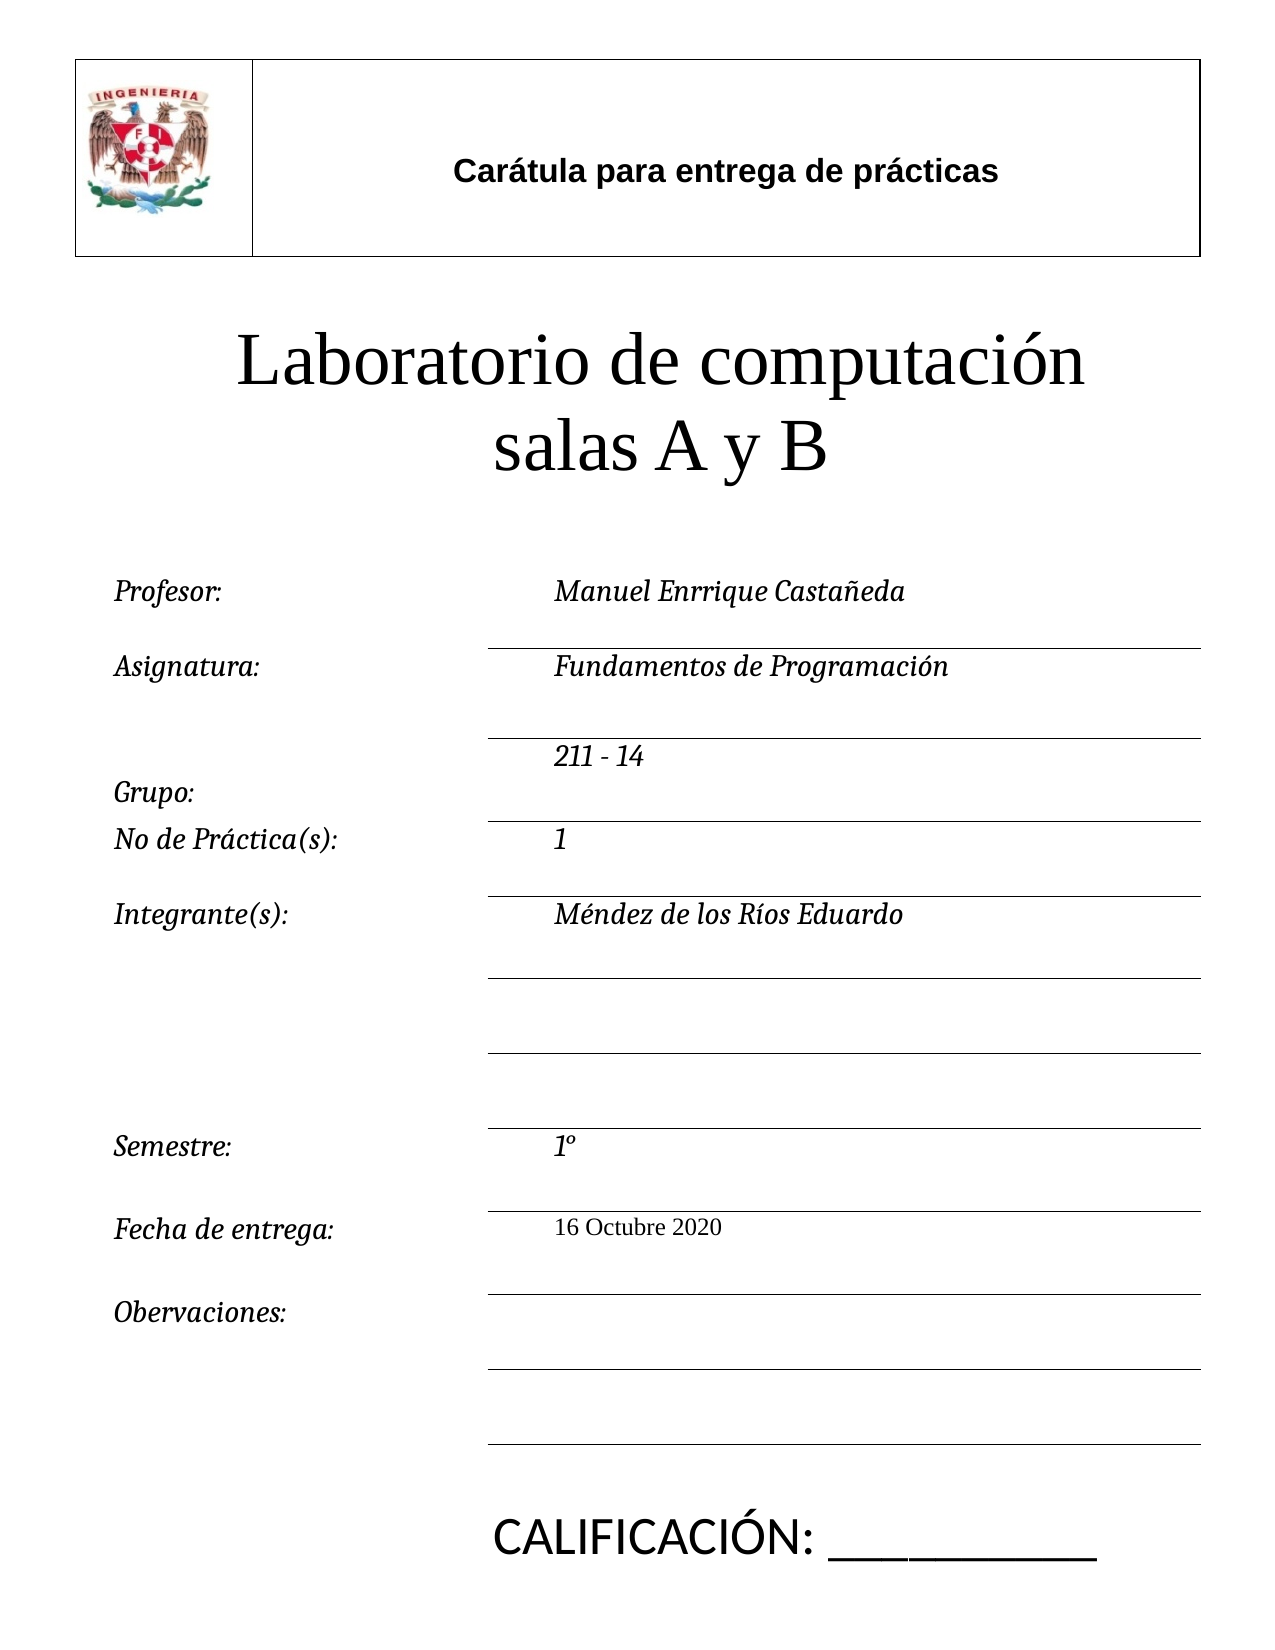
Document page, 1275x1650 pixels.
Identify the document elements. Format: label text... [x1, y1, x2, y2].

table_cell No de Práctica(s): [113, 821, 487, 896]
table_cell [488, 1054, 1201, 1128]
table_cell [113, 1053, 487, 1128]
table_cell [113, 978, 487, 1053]
table_cell Semestre: [113, 1128, 487, 1211]
table_header [76, 60, 252, 256]
table_cell Obervaciones: [113, 1294, 487, 1368]
table_cell [488, 1370, 1201, 1443]
table_cell Méndez de los Ríos Eduardo [488, 897, 1201, 978]
table_cell [488, 979, 1201, 1053]
table_cell Integrante(s): [113, 896, 487, 978]
table_header Manuel Enrrique Castañeda [488, 573, 1201, 648]
text CALIFICACIÓN: __________ [118, 1502, 1205, 1568]
table_cell [113, 1369, 487, 1443]
picture [82, 80, 214, 218]
table_cell Fundamentos de Programación [488, 649, 1201, 738]
text salas A y B [118, 401, 1205, 487]
table_header Carátula para entrega de prácticas [253, 60, 1199, 256]
table_cell 1 [488, 822, 1201, 896]
table_cell Grupo: [113, 738, 487, 821]
table_header Profesor: [113, 573, 487, 648]
text Laboratorio de computación [118, 314, 1205, 401]
table_cell 16 Octubre 2020 [488, 1212, 1201, 1293]
table_cell 211 - 14 [488, 739, 1201, 821]
table_cell 1° [488, 1129, 1201, 1211]
table_cell [488, 1295, 1201, 1368]
table_cell Fecha de entrega: [113, 1211, 487, 1293]
table_cell Asignatura: [113, 648, 487, 738]
